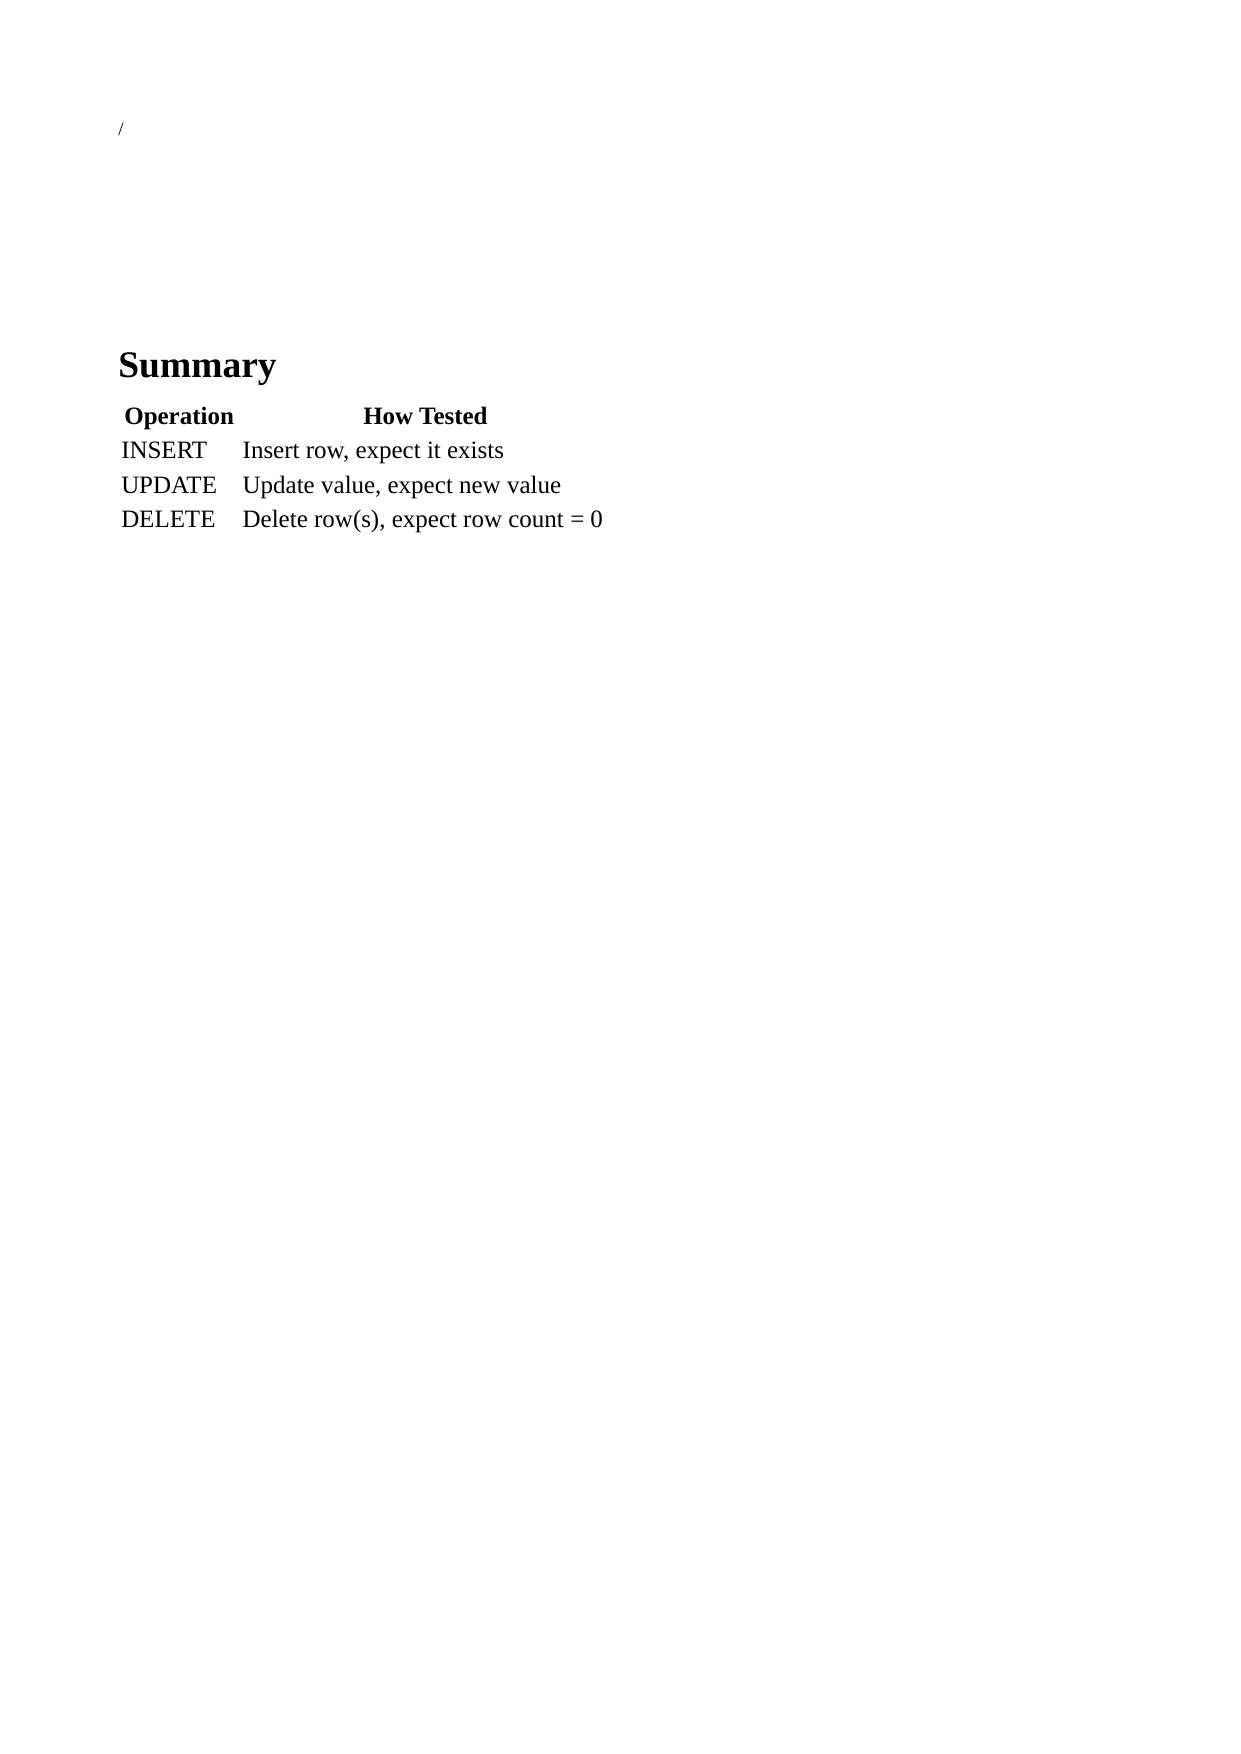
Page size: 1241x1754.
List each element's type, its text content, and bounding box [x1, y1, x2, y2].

table_header How Tested [240, 398, 611, 432]
table_cell Update value, expect new value [240, 467, 611, 502]
table_cell INSERT [118, 433, 239, 467]
subtitle Summary [118, 342, 1122, 385]
table_cell Insert row, expect it exists [240, 433, 611, 467]
table_cell UPDATE [118, 467, 239, 502]
table_cell DELETE [118, 502, 239, 536]
table_header Operation [118, 398, 239, 432]
table_cell Delete row(s), expect row count = 0 [240, 502, 611, 536]
text / [118, 118, 1122, 140]
